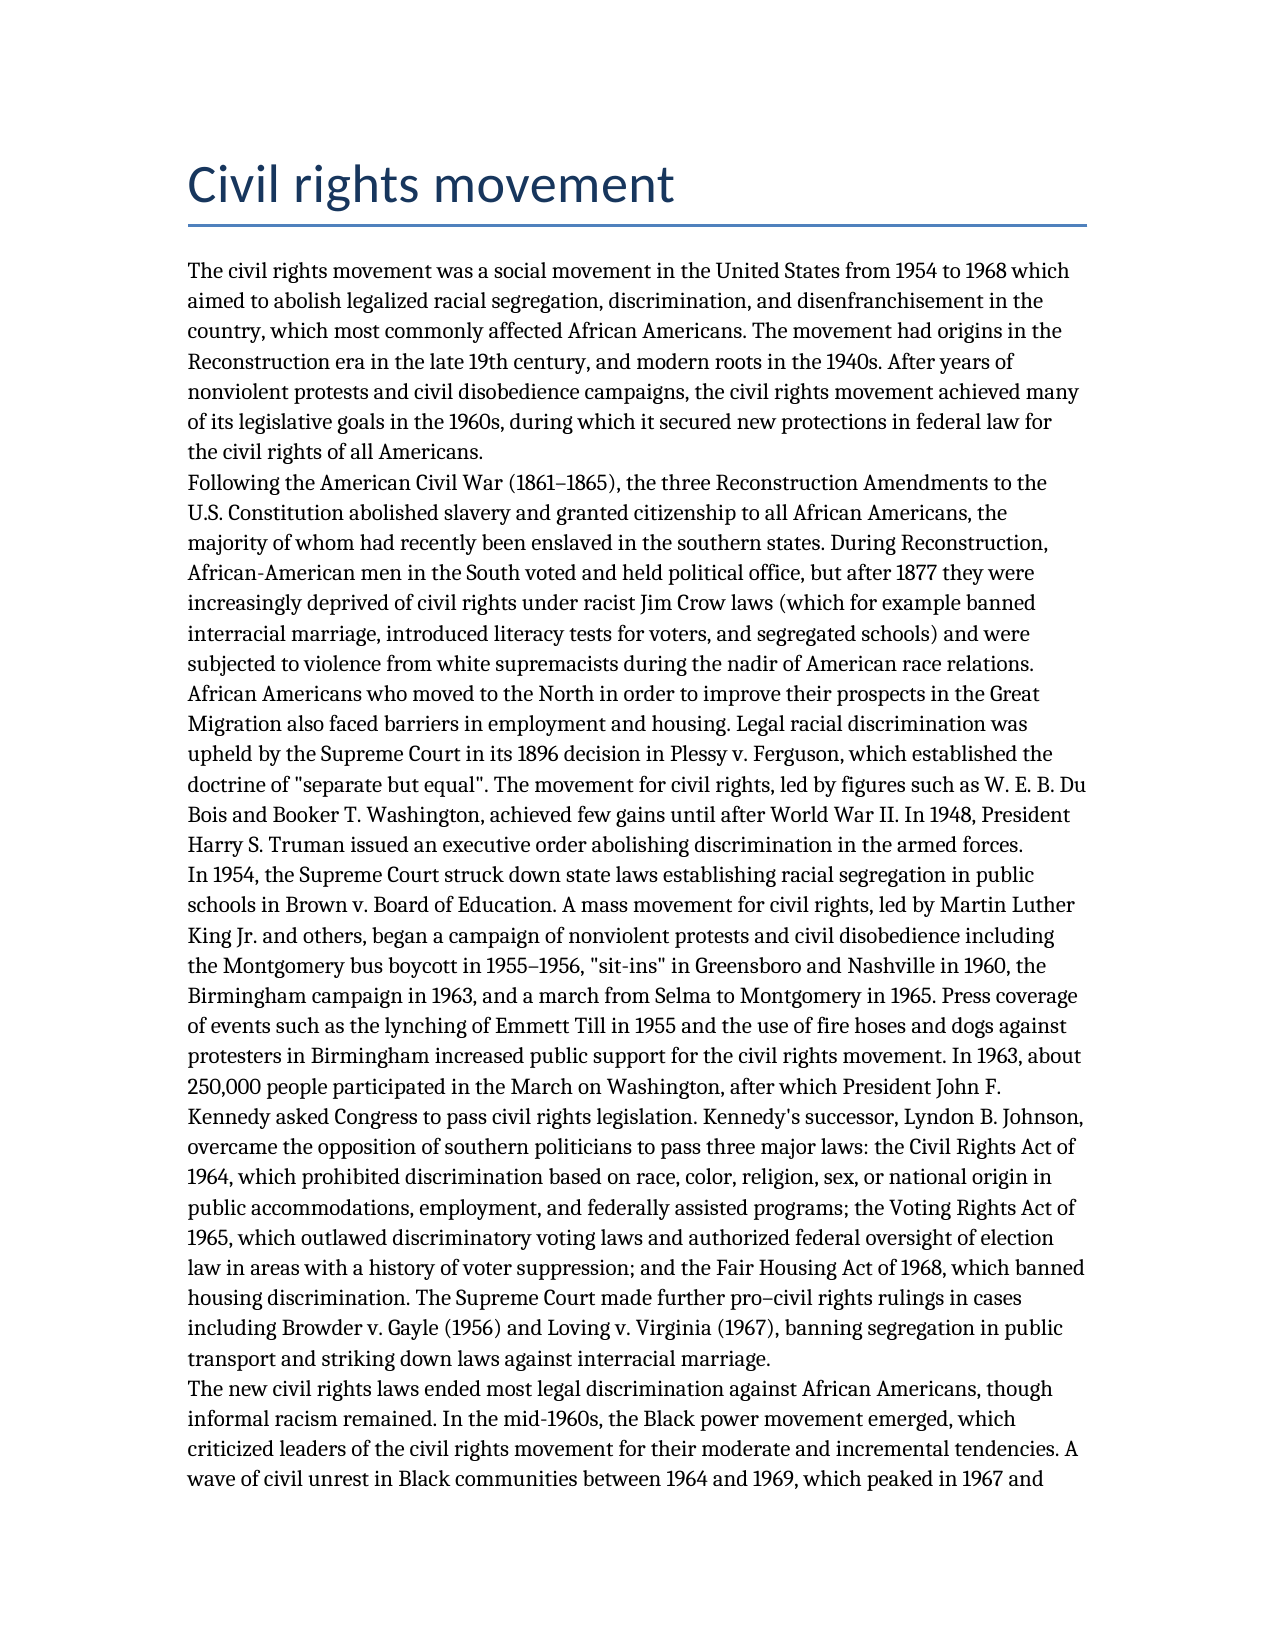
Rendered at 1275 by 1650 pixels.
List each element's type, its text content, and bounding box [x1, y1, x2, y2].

text The civil rights movement was a social movement in the United States from 1954 to 1968 which aimed to abolish legalized racial segregation, discrimination, and disenfranchisement in the country, which most commonly affected African Americans. The movement had origins in the Reconstruction era in the late 19th century, and modern roots in the 1940s. After years of nonviolent protests and civil disobedience campaigns, the civil rights movement achieved many of its legislative goals in the 1960s, during which it secured new protections in federal law for the civil rights of all Americans. Following the American Civil War (1861–1865), the three Reconstruction Amendments to the U.S. Constitution abolished slavery and granted citizenship to all African Americans, the majority of whom had recently been enslaved in the southern states. During Reconstruction, African-American men in the South voted and held political office, but after 1877 they were increasingly deprived of civil rights under racist Jim Crow laws (which for example banned interracial marriage, introduced literacy tests for voters, and segregated schools) and were subjected to violence from white supremacists during the nadir of American race relations. African Americans who moved to the North in order to improve their prospects in the Great Migration also faced barriers in employment and housing. Legal racial discrimination was upheld by the Supreme Court in its 1896 decision in Plessy v. Ferguson, which established the doctrine of "separate but equal". The movement for civil rights, led by figures such as W. E. B. Du Bois and Booker T. Washington, achieved few gains until after World War II. In 1948, President Harry S. Truman issued an executive order abolishing discrimination in the armed forces. In 1954, the Supreme Court struck down state laws establishing racial segregation in public schools in Brown v. Board of Education. A mass movement for civil rights, led by Martin Luther King Jr. and others, began a campaign of nonviolent protests and civil disobedience including the Montgomery bus boycott in 1955–1956, "sit-ins" in Greensboro and Nashville in 1960, the Birmingham campaign in 1963, and a march from Selma to Montgomery in 1965. Press coverage of events such as the lynching of Emmett Till in 1955 and the use of fire hoses and dogs against protesters in Birmingham increased public support for the civil rights movement. In 1963, about 250,000 people participated in the March on Washington, after which President John F. Kennedy asked Congress to pass civil rights legislation. Kennedy's successor, Lyndon B. Johnson, overcame the opposition of southern politicians to pass three major laws: the Civil Rights Act of 1964, which prohibited discrimination based on race, color, religion, sex, or national origin in public accommodations, employment, and federally assisted programs; the Voting Rights Act of 1965, which outlawed discriminatory voting laws and authorized federal oversight of election law in areas with a history of voter suppression; and the Fair Housing Act of 1968, which banned housing discrimination. The Supreme Court made further pro–civil rights rulings in cases including Browder v. Gayle (1956) and Loving v. Virginia (1967), banning segregation in public transport and striking down laws against interracial marriage. The new civil rights laws ended most legal discrimination against African Americans, though informal racism remained. In the mid-1960s, the Black power movement emerged, which criticized leaders of the civil rights movement for their moderate and incremental tendencies. A wave of civil unrest in Black communities between 1964 and 1969, which peaked in 1967 and [187, 258, 1087, 1492]
title Civil rights movement [187, 150, 1087, 227]
